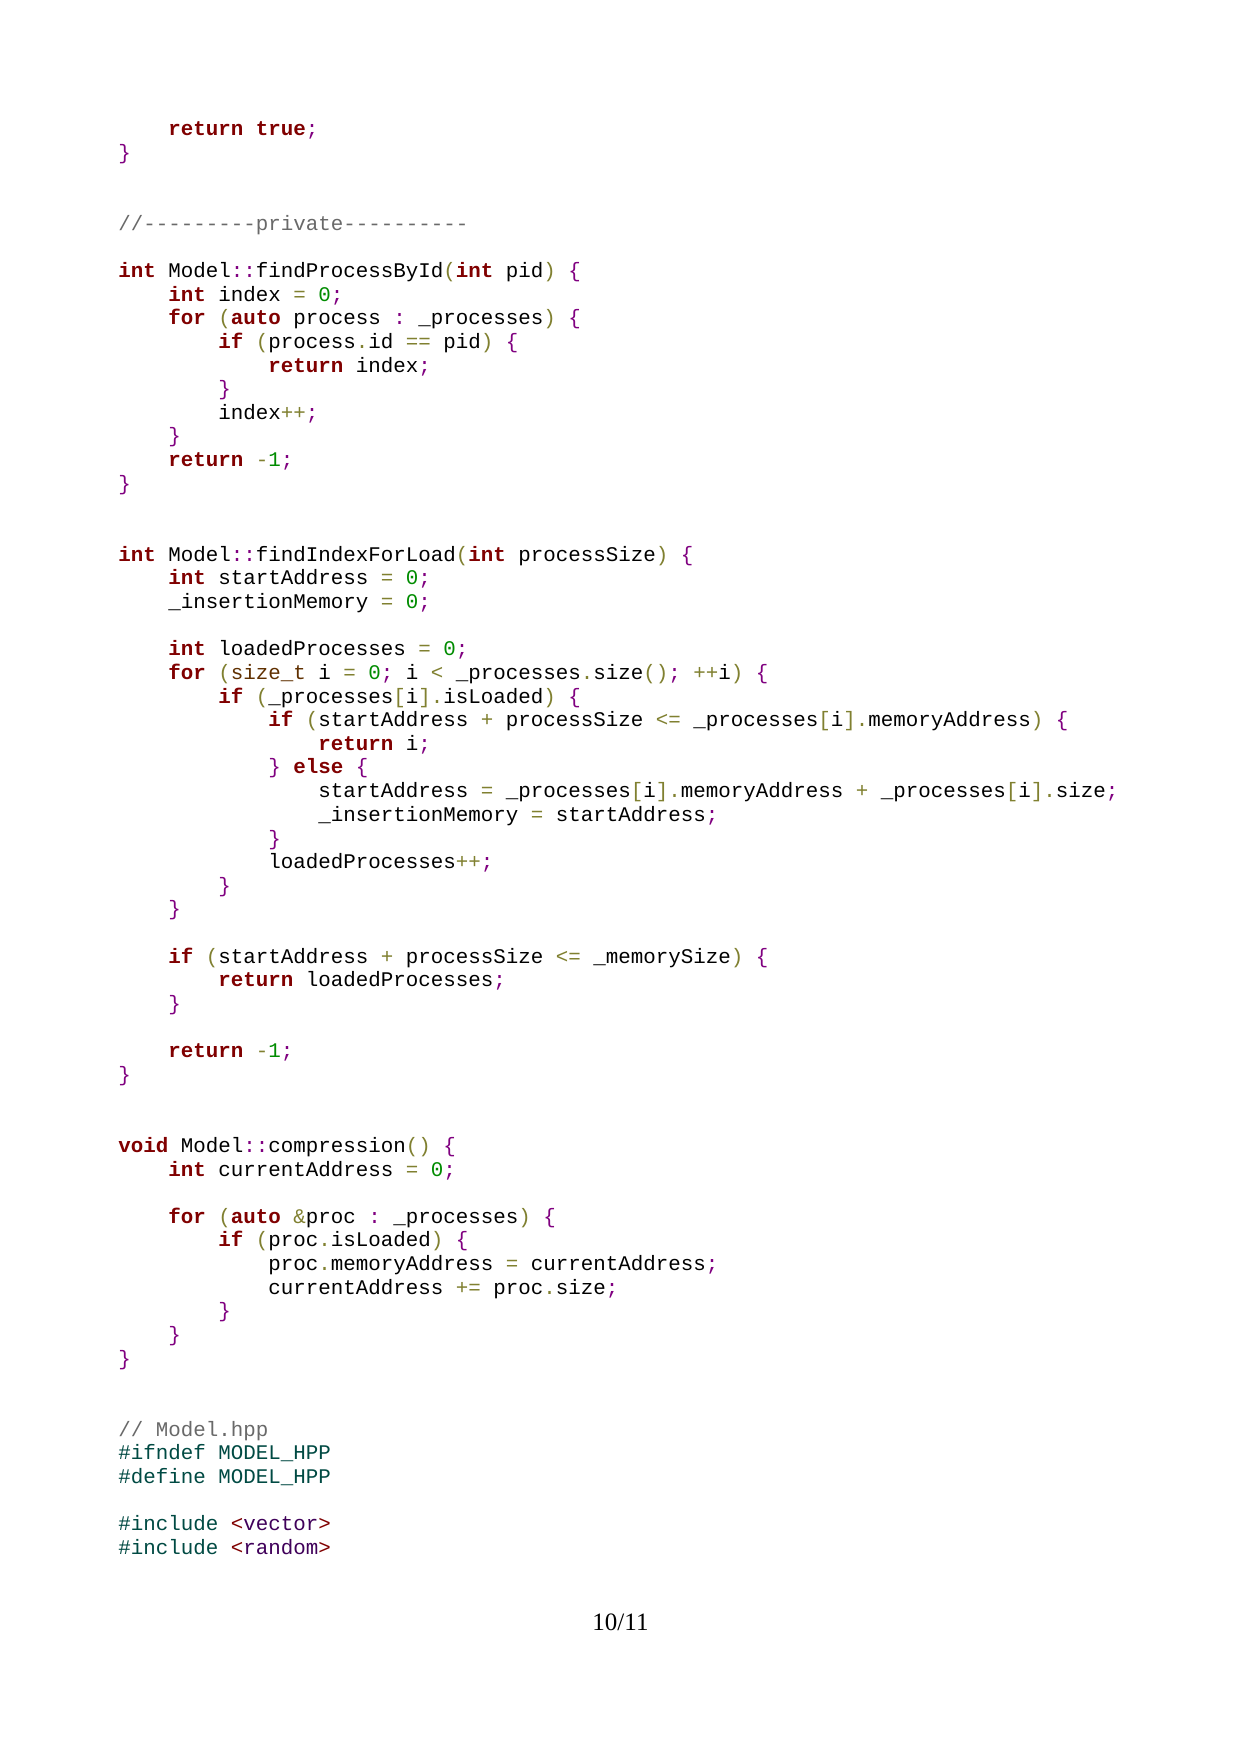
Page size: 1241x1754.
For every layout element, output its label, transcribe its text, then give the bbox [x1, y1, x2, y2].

text } [118, 827, 1122, 851]
text return index; [118, 354, 1122, 378]
text int loadedProcesses = 0; [118, 638, 1122, 662]
text if (_processes[i].isLoaded) { [118, 686, 1122, 709]
text if (startAddress + processSize <= _processes[i].memoryAddress) { [118, 709, 1122, 733]
text int currentAddress = 0; [118, 1158, 1122, 1182]
text } [118, 1348, 1122, 1371]
text int Model::findProcessById(int pid) { [118, 260, 1122, 284]
text // Model.hpp [118, 1419, 1122, 1442]
text _insertionMemory = startAddress; [118, 804, 1122, 827]
text //---------private---------- [118, 213, 1122, 236]
text return -1; [118, 1040, 1122, 1064]
text #ifndef MODEL_HPP [118, 1442, 1122, 1466]
text } [118, 426, 1122, 449]
text } [118, 1064, 1122, 1088]
text #include <random> [118, 1537, 1122, 1561]
text #include <vector> [118, 1513, 1122, 1537]
text loadedProcesses++; [118, 851, 1122, 875]
text for (size_t i = 0; i < _processes.size(); ++i) { [118, 662, 1122, 686]
text if (process.id == pid) { [118, 331, 1122, 354]
text if (proc.isLoaded) { [118, 1229, 1122, 1253]
text return true; [118, 118, 1122, 142]
text int Model::findIndexForLoad(int processSize) { [118, 544, 1122, 567]
text if (startAddress + processSize <= _memorySize) { [118, 946, 1122, 969]
text int startAddress = 0; [118, 567, 1122, 591]
text } else { [118, 757, 1122, 780]
text } [118, 142, 1122, 165]
text startAddress = _processes[i].memoryAddress + _processes[i].size; [118, 780, 1122, 804]
text } [118, 993, 1122, 1017]
text index++; [118, 402, 1122, 426]
text for (auto process : _processes) { [118, 307, 1122, 331]
text for (auto &proc : _processes) { [118, 1206, 1122, 1229]
text int index = 0; [118, 284, 1122, 307]
text currentAddress += proc.size; [118, 1277, 1122, 1300]
text } [118, 473, 1122, 496]
text return loadedProcesses; [118, 969, 1122, 993]
text } [118, 875, 1122, 898]
text #define MODEL_HPP [118, 1466, 1122, 1489]
text proc.memoryAddress = currentAddress; [118, 1253, 1122, 1277]
text void Model::compression() { [118, 1135, 1122, 1158]
text _insertionMemory = 0; [118, 591, 1122, 615]
text return i; [118, 733, 1122, 757]
text return -1; [118, 449, 1122, 473]
text } [118, 898, 1122, 922]
text } [118, 378, 1122, 402]
text } [118, 1324, 1122, 1348]
text } [118, 1300, 1122, 1324]
